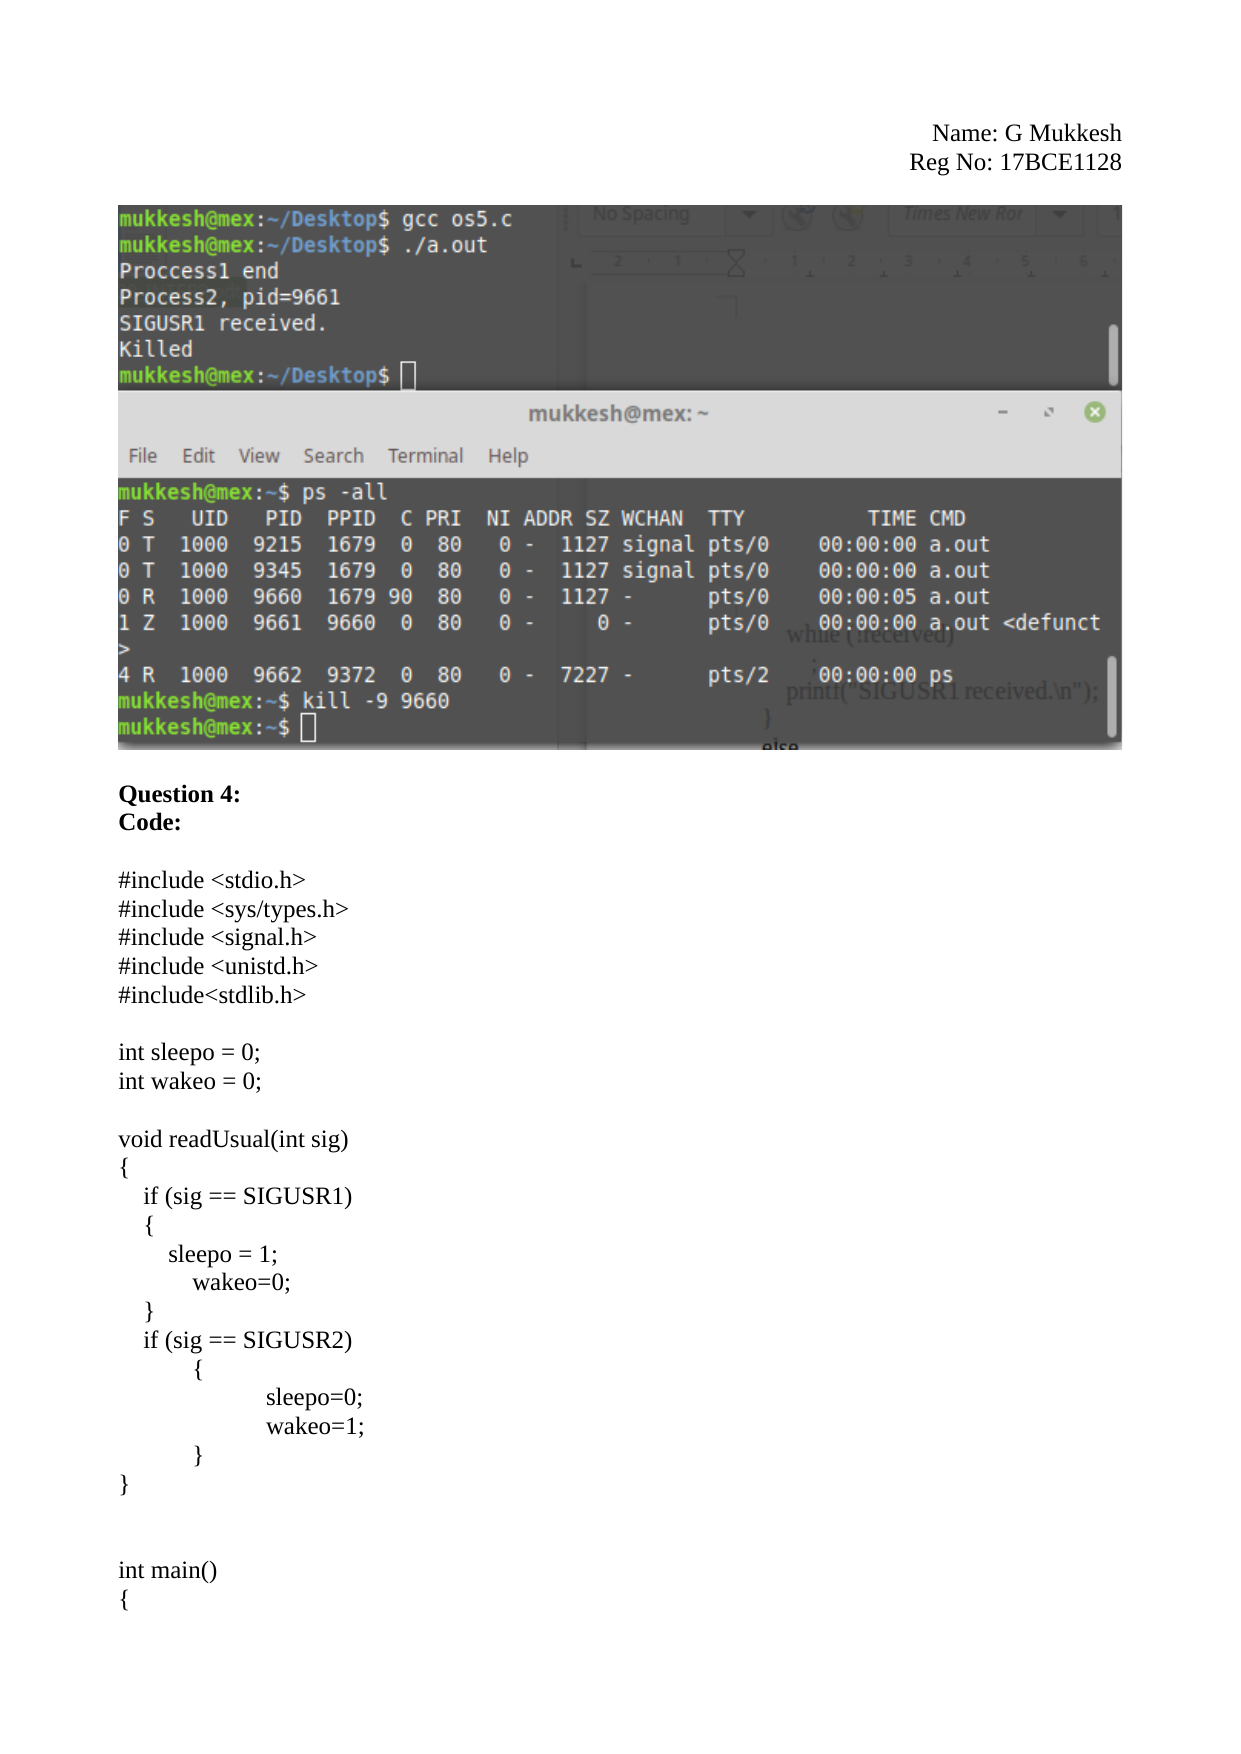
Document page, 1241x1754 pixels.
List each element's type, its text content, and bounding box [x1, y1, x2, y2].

text Question 4: [118, 779, 1122, 807]
text if (sig == SIGUSR2) [118, 1325, 1122, 1354]
text { [118, 1152, 1122, 1181]
text } [118, 1296, 1122, 1325]
text void readUsual(int sig) [118, 1124, 1122, 1152]
text #include <stdio.h> [118, 865, 1122, 894]
text } [118, 1469, 1122, 1497]
text #include<stdlib.h> [118, 980, 1122, 1009]
text int sleepo = 0; [118, 1037, 1122, 1066]
text sleepo = 1; [118, 1239, 1122, 1267]
text #include <signal.h> [118, 922, 1122, 951]
text #include <sys/types.h> [118, 894, 1122, 922]
text int wakeo = 0; [118, 1066, 1122, 1095]
text wakeo=0; [118, 1267, 1122, 1296]
text { [118, 1584, 1122, 1612]
text sleepo=0; [118, 1382, 1122, 1411]
text wakeo=1; [118, 1411, 1122, 1440]
text { [118, 1354, 1122, 1382]
text if (sig == SIGUSR1) [118, 1181, 1122, 1210]
text Code: [118, 807, 1122, 836]
text } [118, 1440, 1122, 1469]
picture [118, 205, 1123, 750]
text int main() [118, 1555, 1122, 1584]
text { [118, 1210, 1122, 1239]
text #include <unistd.h> [118, 951, 1122, 980]
